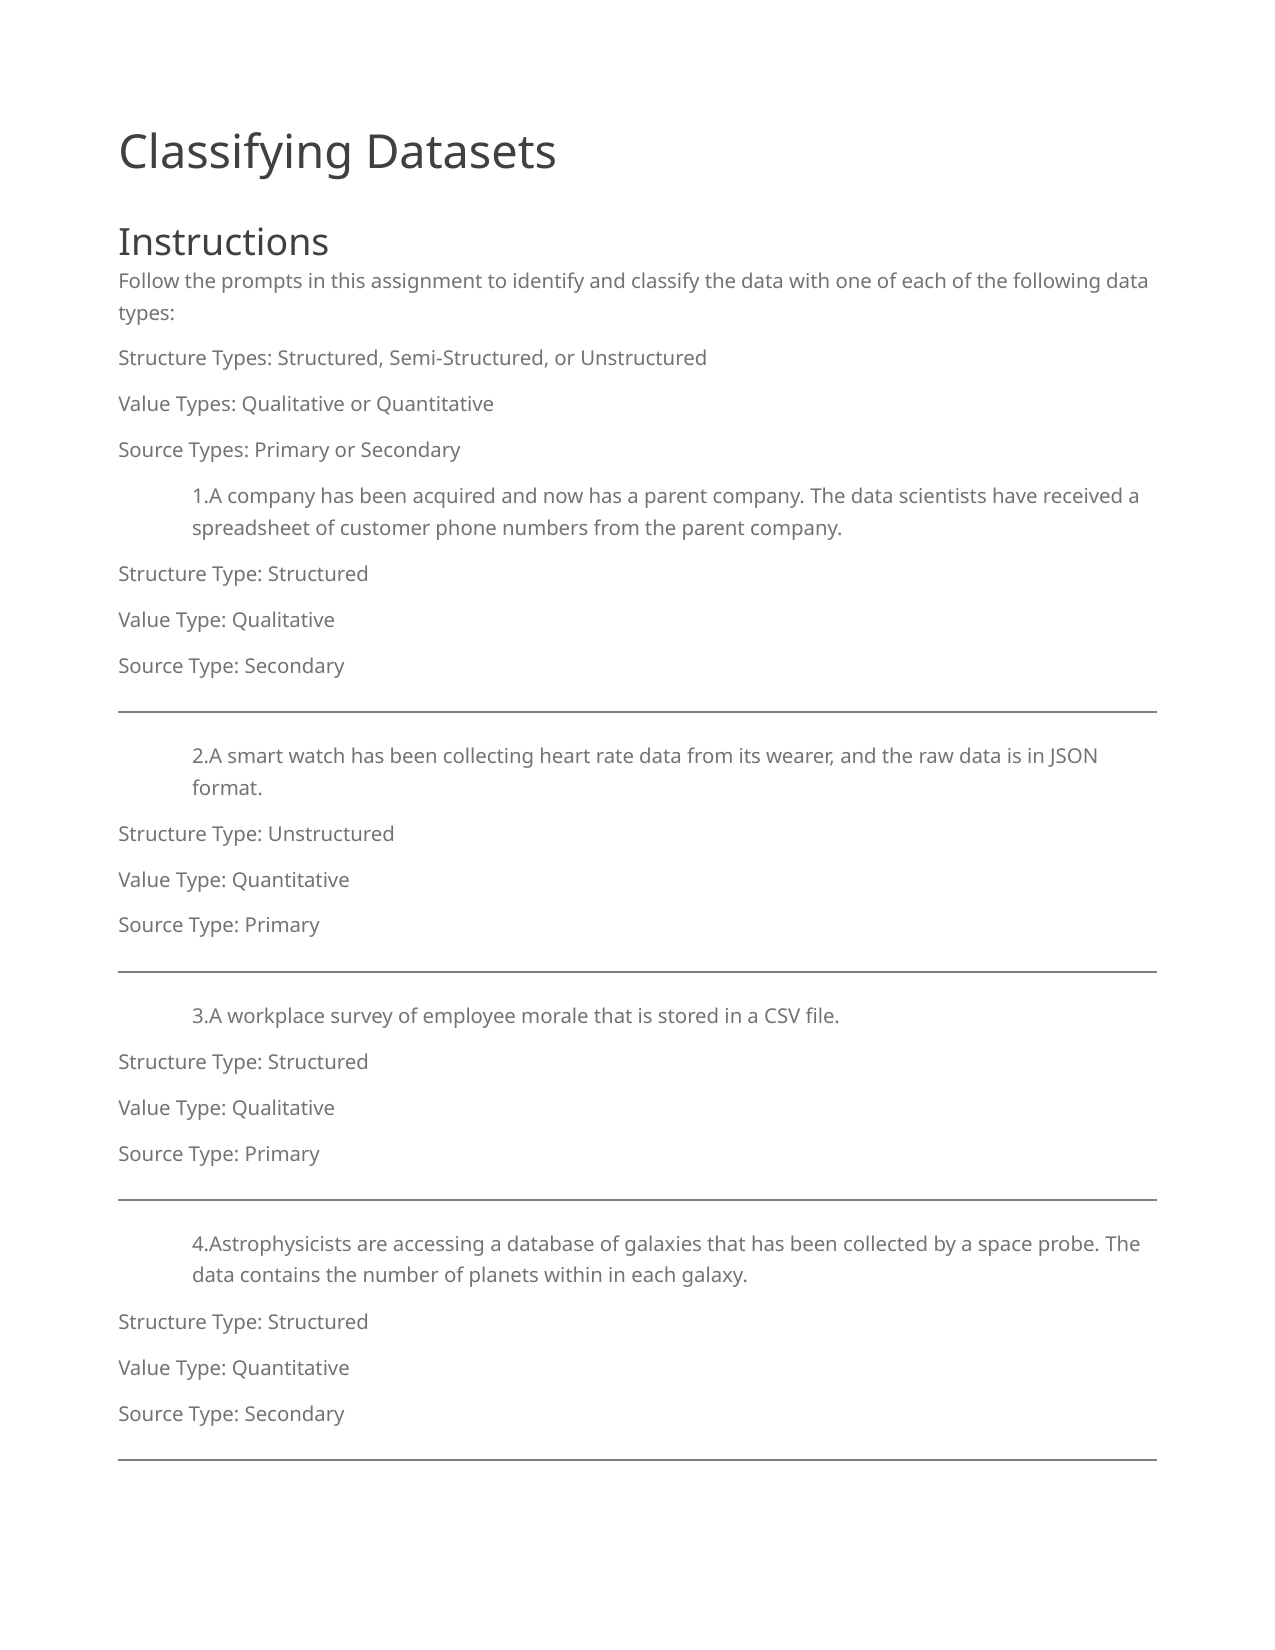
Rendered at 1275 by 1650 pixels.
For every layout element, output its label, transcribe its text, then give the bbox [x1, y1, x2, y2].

text Structure Type: Structured [118, 559, 1157, 587]
subtitle Instructions [118, 210, 1157, 266]
list A smart watch has been collecting heart rate data from its wearer, and the raw data is in JSON format. [118, 741, 1157, 801]
text Structure Types: Structured, Semi-Structured, or Unstructured [118, 344, 1157, 372]
text Source Type: Primary [118, 911, 1157, 939]
text Structure Type: Structured [118, 1307, 1157, 1335]
text Value Type: Quantitative [118, 1353, 1157, 1381]
text Source Type: Secondary [118, 1399, 1157, 1427]
list A company has been acquired and now has a parent company. The data scientists have received a spreadsheet of customer phone numbers from the parent company. [118, 481, 1157, 541]
subtitle Classifying Datasets [118, 118, 1157, 182]
text Value Types: Qualitative or Quantitative [118, 390, 1157, 417]
list A workplace survey of employee morale that is stored in a CSV file. [118, 1001, 1157, 1029]
text Structure Type: Structured [118, 1048, 1157, 1075]
text Value Type: Qualitative [118, 605, 1157, 633]
text Value Type: Qualitative [118, 1093, 1157, 1121]
text Source Types: Primary or Secondary [118, 436, 1157, 463]
text Value Type: Quantitative [118, 865, 1157, 893]
text Follow the prompts in this assignment to identify and classify the data with one of each of the following data types: [118, 266, 1157, 326]
text Source Type: Primary [118, 1139, 1157, 1167]
text Source Type: Secondary [118, 651, 1157, 679]
text Structure Type: Unstructured [118, 819, 1157, 847]
list Astrophysicists are accessing a database of galaxies that has been collected by a space probe. The data contains the number of planets within in each galaxy. [118, 1229, 1157, 1289]
